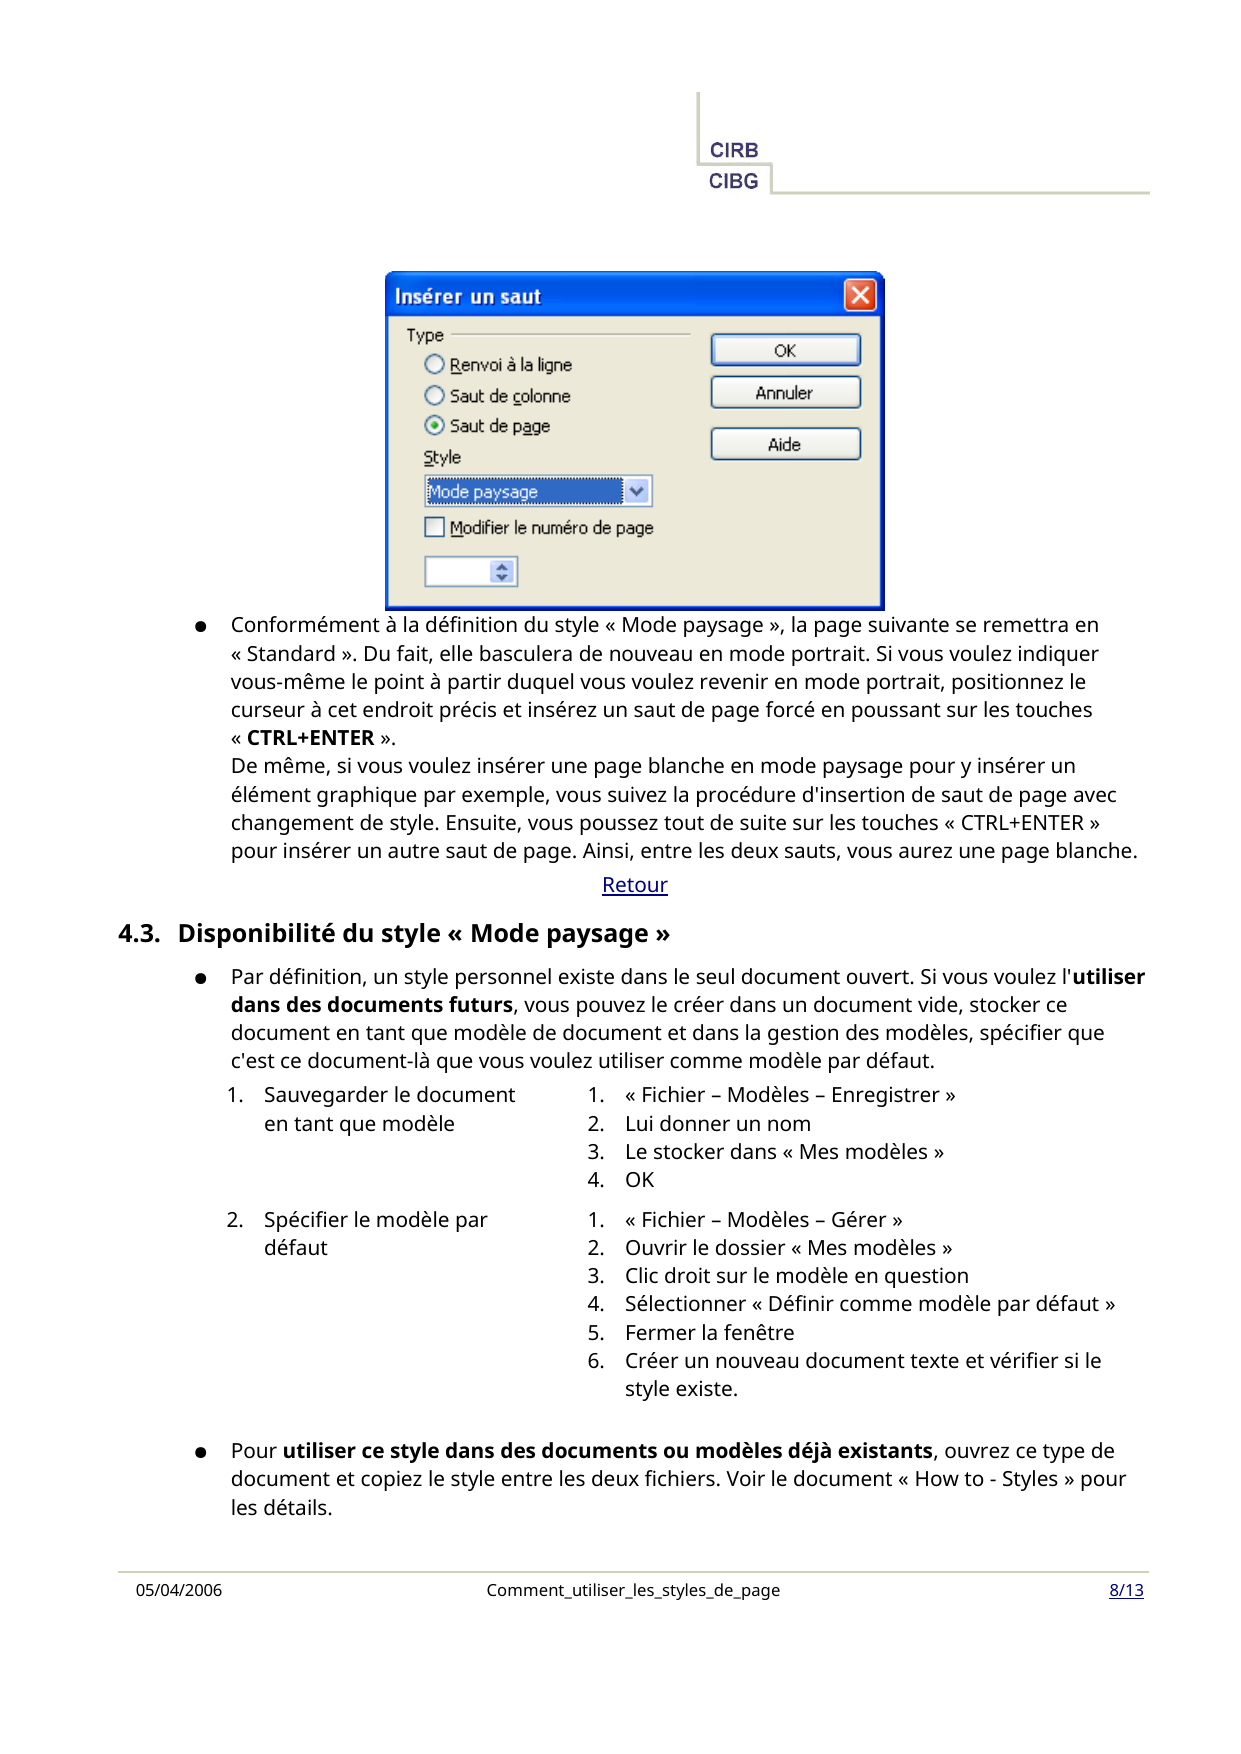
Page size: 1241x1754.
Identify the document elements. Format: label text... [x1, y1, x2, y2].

list Conformément à la définition du style « Mode paysage », la page suivante se remettra en « Standard ». Du fait, elle basculera de nouveau en mode portrait. Si vous voulez indiquer vous-même le point à partir duquel vous voulez revenir en mode portrait, positionnez le curseur à cet endroit précis et insérez un saut de page forcé en poussant sur les touches « CTRL+ENTER ». [193, 271, 1152, 752]
picture [385, 271, 885, 611]
list Par définition, un style personnel existe dans le seul document ouvert. Si vous voulez l'utiliser dans des documents futurs, vous pouvez le créer dans un document vide, stocker ce document en tant que modèle de document et dans la gestion des modèles, spécifier que c'est ce document-là que vous voulez utiliser comme modèle par défaut. [193, 962, 1152, 1075]
table_cell « Fichier – Modèles – Gérer » Ouvrir le dossier « Mes modèles » Clic droit sur le modèle en question Sélectionner « Définir comme modèle par défaut » Fermer la fenêtre Créer un nouveau document texte et vérifier si le style existe. [544, 1199, 1152, 1436]
table_header Sauvegarder le document en tant que modèle [221, 1075, 544, 1199]
subtitle Disponibilité du style « Mode paysage » [118, 916, 1152, 950]
list Pour utiliser ce style dans des documents ou modèles déjà existants, ouvrez ce type de document et copiez le style entre les deux fichiers. Voir le document « How to - Styles » pour les détails. [193, 1436, 1152, 1521]
table_header « Fichier – Modèles – Enregistrer » Lui donner un nom Le stocker dans « Mes modèles » OK [544, 1075, 1152, 1199]
table_cell Spécifier le modèle par défaut [221, 1199, 544, 1436]
picture [609, 92, 1150, 214]
table_header Retour [118, 865, 1152, 904]
list De même, si vous voulez insérer une page blanche en mode paysage pour y insérer un élément graphique par exemple, vous suivez la procédure d'insertion de saut de page avec changement de style. Ensuite, vous poussez tout de suite sur les touches « CTRL+ENTER » pour insérer un autre saut de page. Ainsi, entre les deux sauts, vous aurez une page blanche. [193, 752, 1152, 864]
